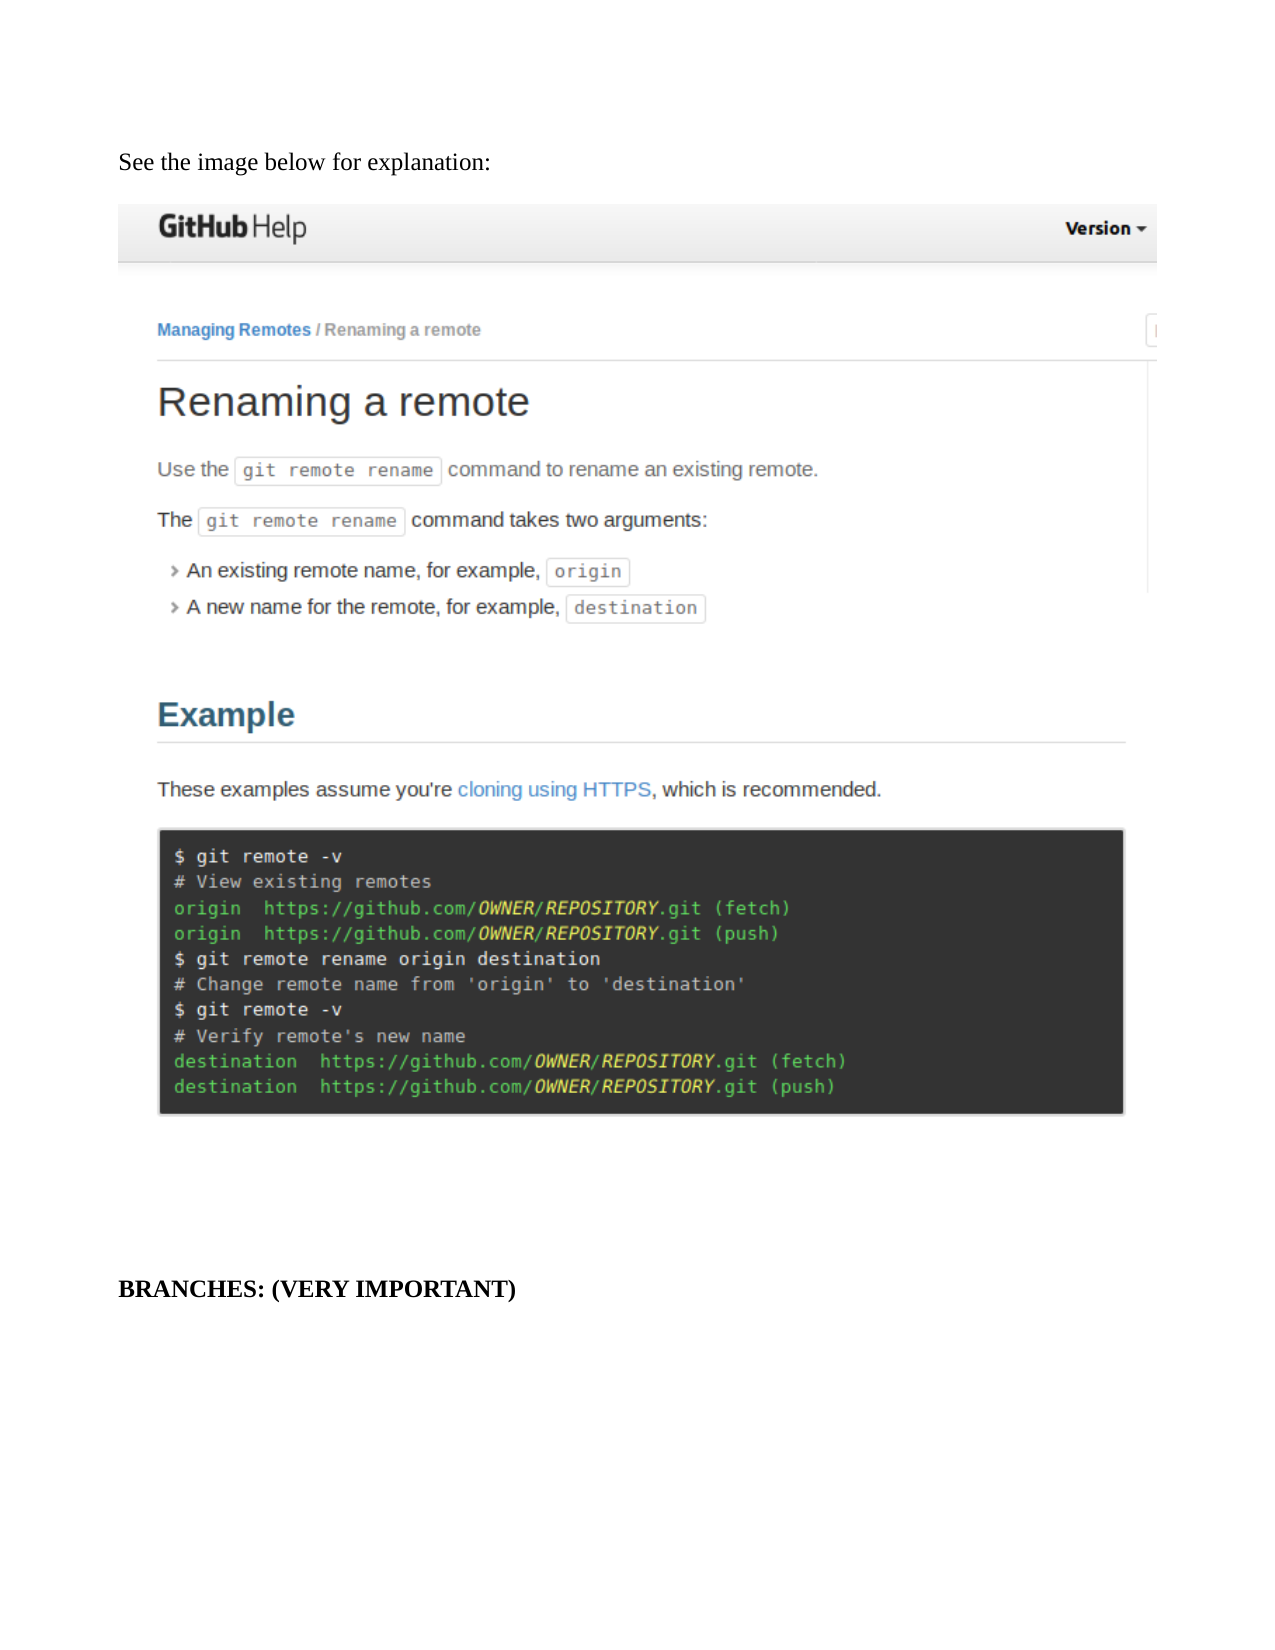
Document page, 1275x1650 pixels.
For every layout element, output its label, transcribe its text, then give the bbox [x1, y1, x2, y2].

text See the image below for explanation: [118, 147, 1157, 176]
picture [118, 204, 1157, 1159]
text BRANCHES: (VERY IMPORTANT) [118, 1274, 1157, 1303]
